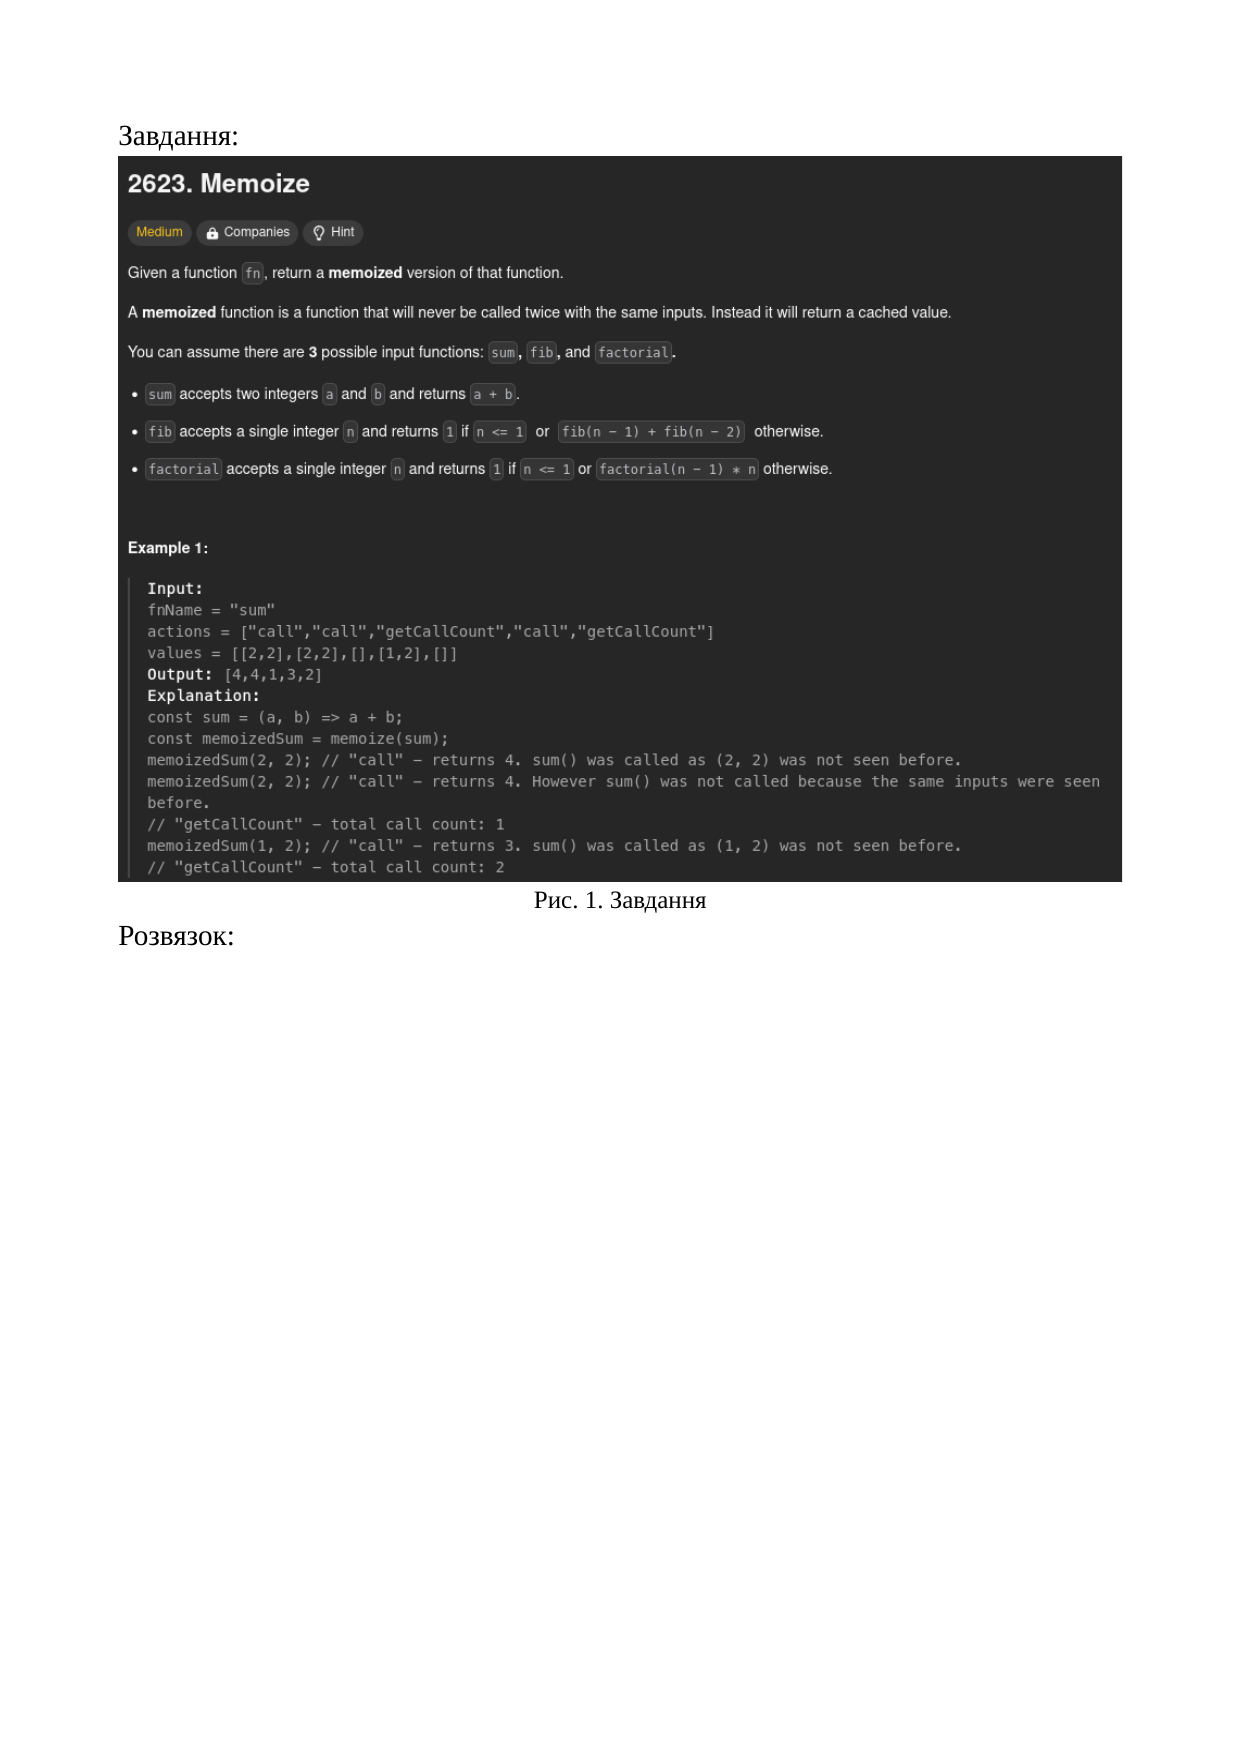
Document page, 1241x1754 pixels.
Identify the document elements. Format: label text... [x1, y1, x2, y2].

picture [118, 156, 1123, 882]
text Рис. 1. Завдання [118, 882, 1122, 914]
text Розвязок: [118, 918, 1122, 952]
text Завдання: [118, 118, 1122, 152]
